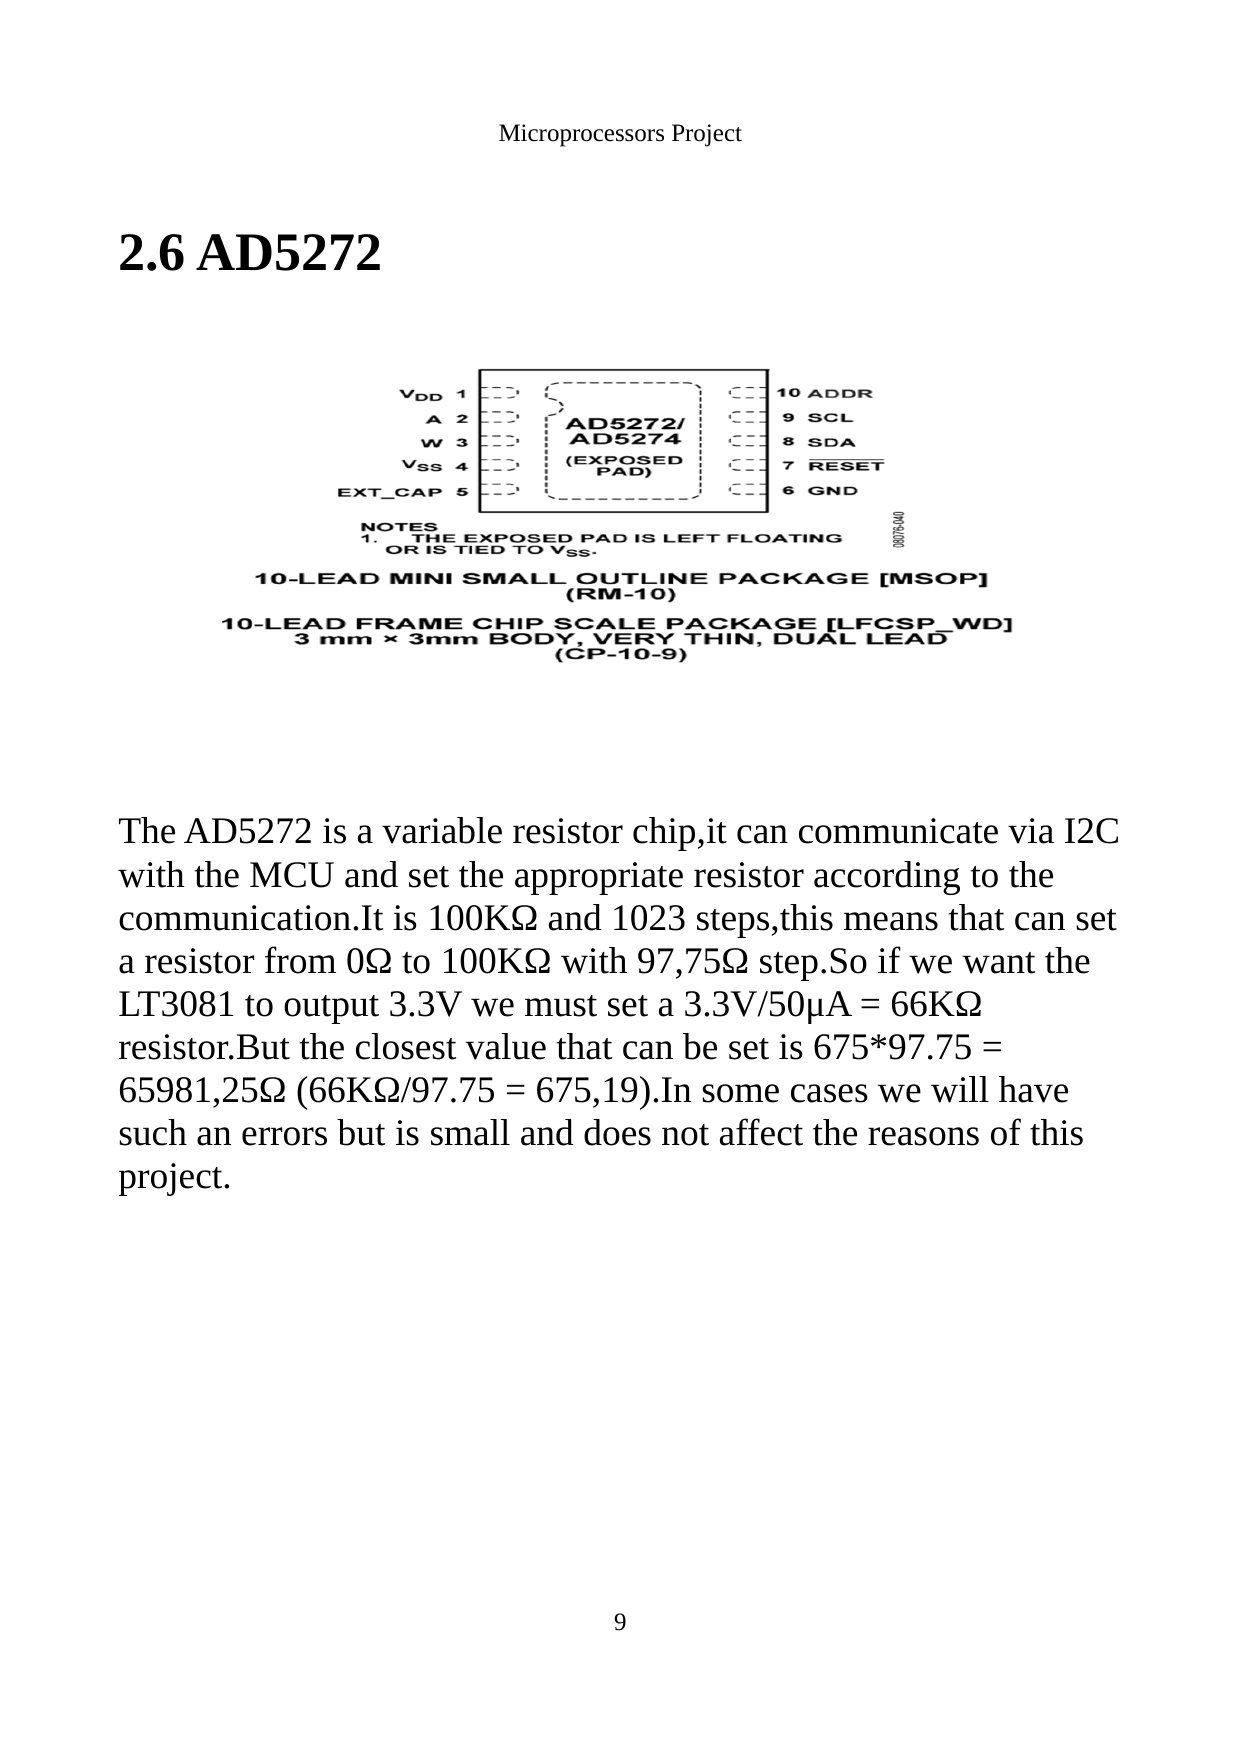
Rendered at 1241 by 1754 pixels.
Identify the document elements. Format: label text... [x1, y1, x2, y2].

text 2.6 AD5272 [118, 219, 1122, 282]
text The AD5272 is a variable resistor chip,it can communicate via I2C with the MCU and set the appropriate resistor according to the communication.It is 100KΩ and 1023 steps,this means that can set a resistor from 0Ω to 100KΩ with 97,75Ω step.So if we want the LT3081 to output 3.3V we must set a 3.3V/50μΑ = 66ΚΩ resistor.But the closest value that can be set is 675*97.75 = 65981,25Ω (66KΩ/97.75 = 675,19).In some cases we will have such an errors but is small and does not affect the reasons of this project. [118, 809, 1122, 1197]
picture [213, 281, 1028, 783]
